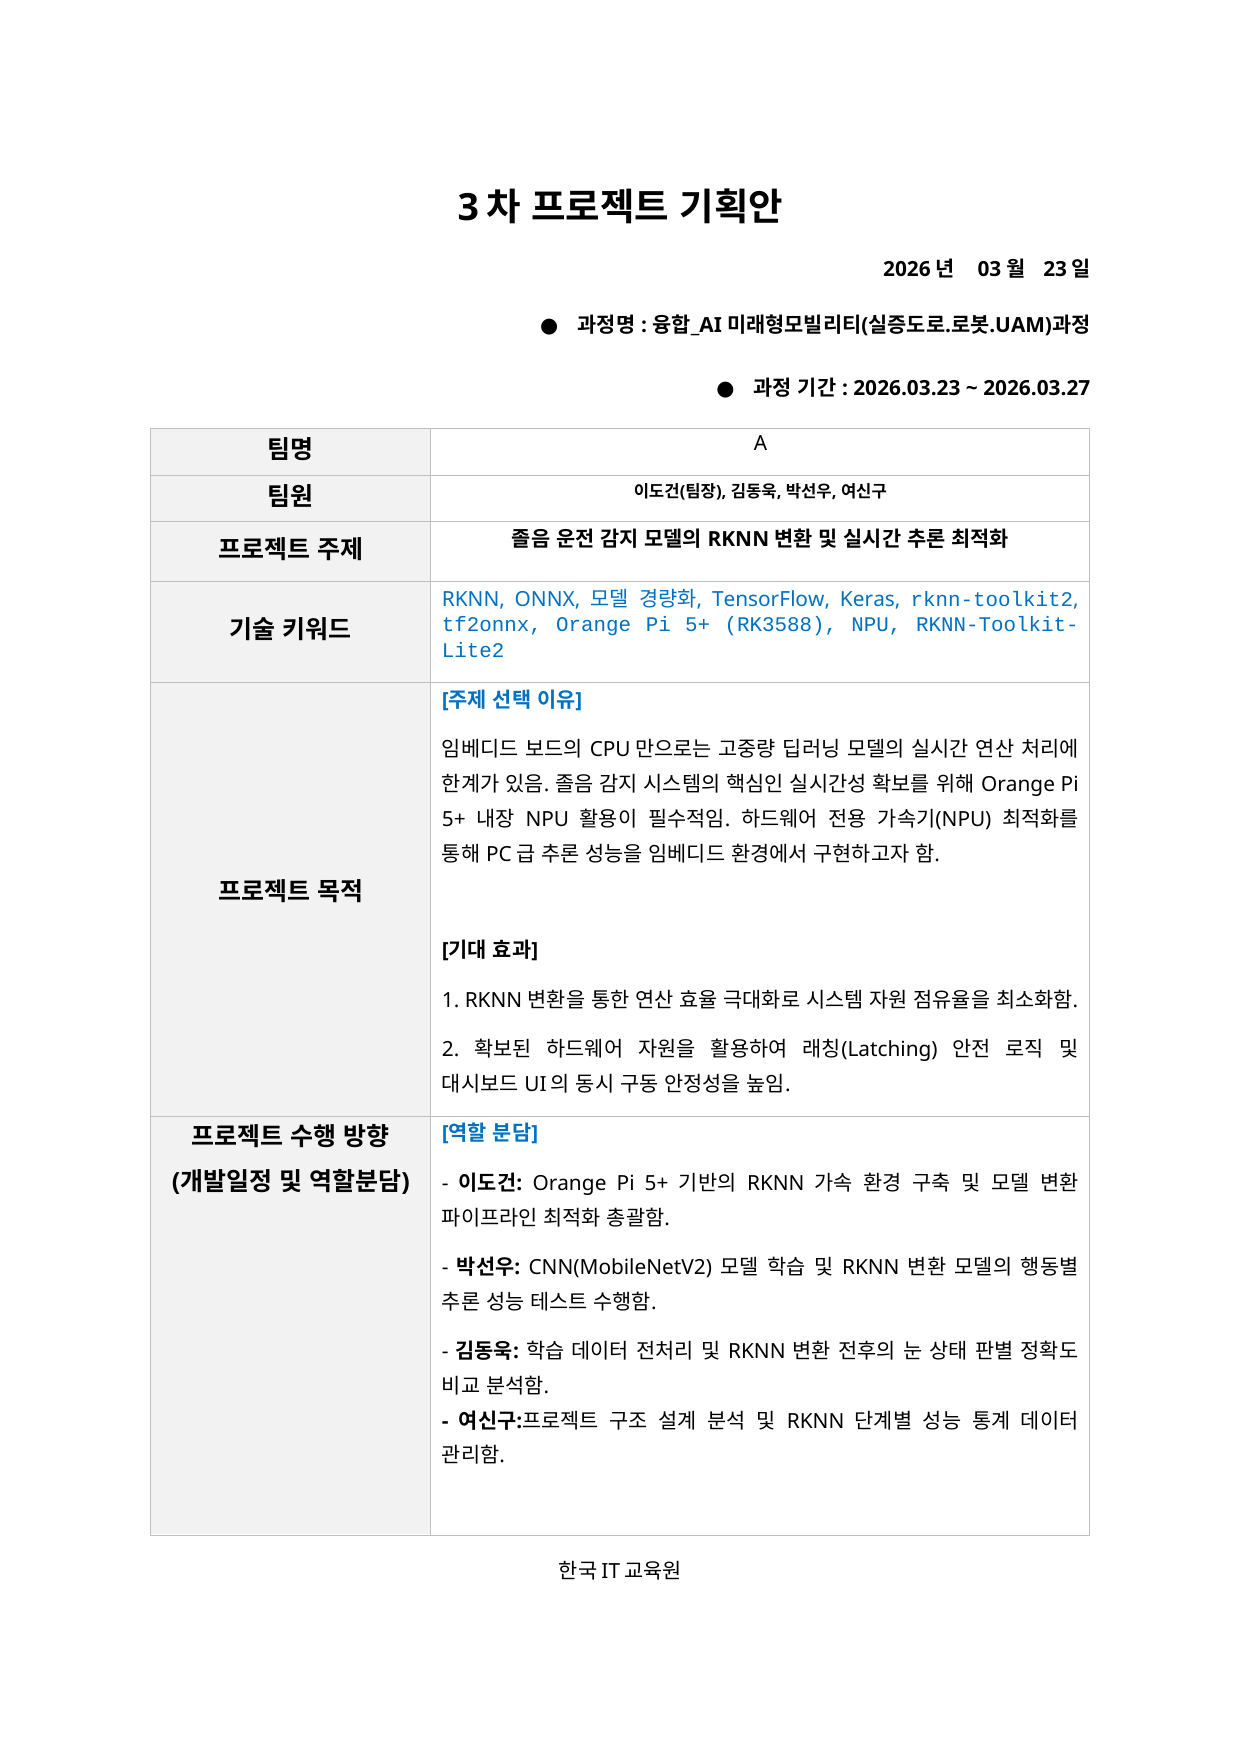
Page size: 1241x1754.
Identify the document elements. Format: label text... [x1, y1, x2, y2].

table_header A [431, 429, 1089, 475]
table_cell 이도건(팀장), 김동욱, 박선우, 여신구 [431, 476, 1089, 521]
table_header 팀명 [151, 429, 430, 475]
table_cell [주제 선택 이유] 임베디드 보드의 CPU만으로는 고중량 딥러닝 모델의 실시간 연산 처리에 한계가 있음. 졸음 감지 시스템의 핵심인 실시간성 확보를 위해 Orange Pi 5+ 내장 NPU 활용이 필수적임. 하드웨어 전용 가속기(NPU) 최적화를 통해 PC급 추론 성능을 임베디드 환경에서 구현하고자 함. [기대 효과] 1. RKNN 변환을 통한 연산 효율 극대화로 시스템 자원 점유율을 최소화함. 2. 확보된 하드웨어 자원을 활용하여 래칭(Latching) 안전 로직 및 대시보드 UI의 동시 구동 안정성을 높임. [431, 683, 1089, 1116]
table_cell [역할 분담] - 이도건: Orange Pi 5+ 기반의 RKNN 가속 환경 구축 및 모델 변환 파이프라인 최적화 총괄함. - 박선우: CNN(MobileNetV2) 모델 학습 및 RKNN 변환 모델의 행동별 추론 성능 테스트 수행함. - 김동욱: 학습 데이터 전처리 및 RKNN 변환 전후의 눈 상태 판별 정확도 비교 분석함. - 여신구:프로젝트 구조 설계 분석 및 RKNN 단계별 성능 통계 데이터 관리함. [431, 1117, 1089, 1534]
list 과정 기간 : 2026.03.23 ~ 2026.03.27 [196, 365, 1090, 407]
table_cell 프로젝트 주제 [151, 522, 430, 581]
table_cell 프로젝트 목적 [151, 683, 430, 1116]
table_cell 기술 키워드 [151, 582, 430, 682]
table_cell 팀원 [151, 476, 430, 521]
list 과정명 : 융합_AI 미래형모빌리티(실증도로.로봇.UAM)과정 [196, 302, 1090, 345]
table_cell 프로젝트 수행 방향 (개발일정 및 역할분담) [151, 1117, 430, 1534]
table_cell RKNN, ONNX, 모델 경량화, TensorFlow, Keras, rknn-toolkit2, tf2onnx, Orange Pi 5+ (RK3588), NPU, RKNN-Toolkit-Lite2 [431, 582, 1089, 682]
text 3차 프로젝트 기획안 [150, 177, 1090, 232]
table_cell 졸음 운전 감지 모델의 RKNN 변환 및 실시간 추론 최적화 [431, 522, 1089, 581]
text 2026년 03 월 23일 [150, 253, 1090, 283]
